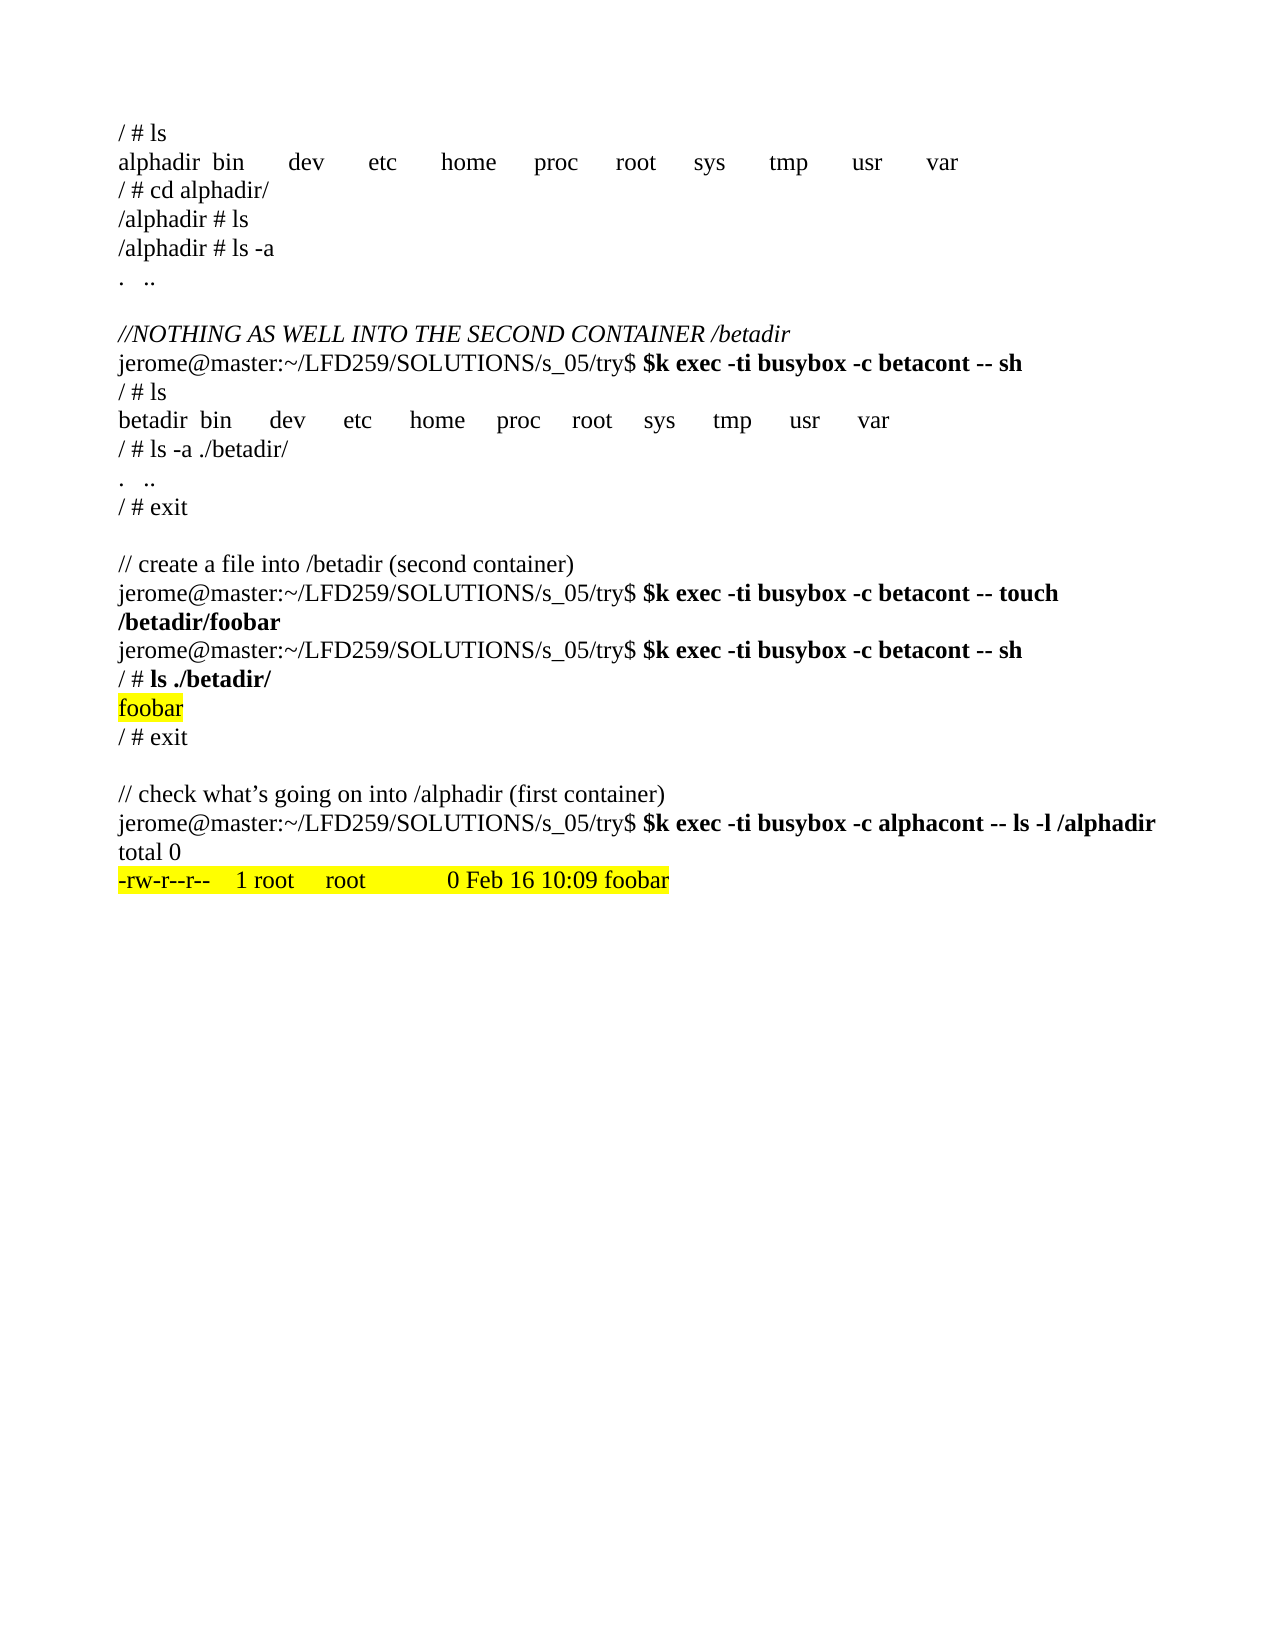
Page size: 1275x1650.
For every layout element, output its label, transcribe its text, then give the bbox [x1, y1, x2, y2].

text / # ls ./betadir/ [118, 664, 1157, 693]
text alphadir bin dev etc home proc root sys tmp usr var [118, 147, 1157, 176]
text /alphadir # ls -a [118, 233, 1157, 262]
text // create a file into /betadir (second container) [118, 549, 1157, 578]
text total 0 [118, 837, 1157, 866]
text jerome@master:~/LFD259/SOLUTIONS/s_05/try$ $k exec -ti busybox -c betacont -- touch /betadir/foobar [118, 578, 1157, 636]
text jerome@master:~/LFD259/SOLUTIONS/s_05/try$ $k exec -ti busybox -c betacont -- sh [118, 348, 1157, 377]
text //NOTHING AS WELL INTO THE SECOND CONTAINER /betadir [118, 319, 1157, 348]
text foobar [118, 693, 1157, 722]
text / # ls [118, 118, 1157, 147]
text -rw-r--r-- 1 root root 0 Feb 16 10:09 foobar [118, 866, 1157, 894]
text / # ls [118, 377, 1157, 406]
text /alphadir # ls [118, 204, 1157, 233]
text jerome@master:~/LFD259/SOLUTIONS/s_05/try$ $k exec -ti busybox -c alphacont -- ls -l /alphadir [118, 808, 1157, 837]
text // check what’s going on into /alphadir (first container) [118, 779, 1157, 808]
text . .. [118, 262, 1157, 291]
text / # exit [118, 492, 1157, 521]
text / # ls -a ./betadir/ [118, 434, 1157, 463]
text betadir bin dev etc home proc root sys tmp usr var [118, 406, 1157, 434]
text jerome@master:~/LFD259/SOLUTIONS/s_05/try$ $k exec -ti busybox -c betacont -- sh [118, 636, 1157, 664]
text / # exit [118, 722, 1157, 751]
text . .. [118, 463, 1157, 492]
text / # cd alphadir/ [118, 176, 1157, 204]
